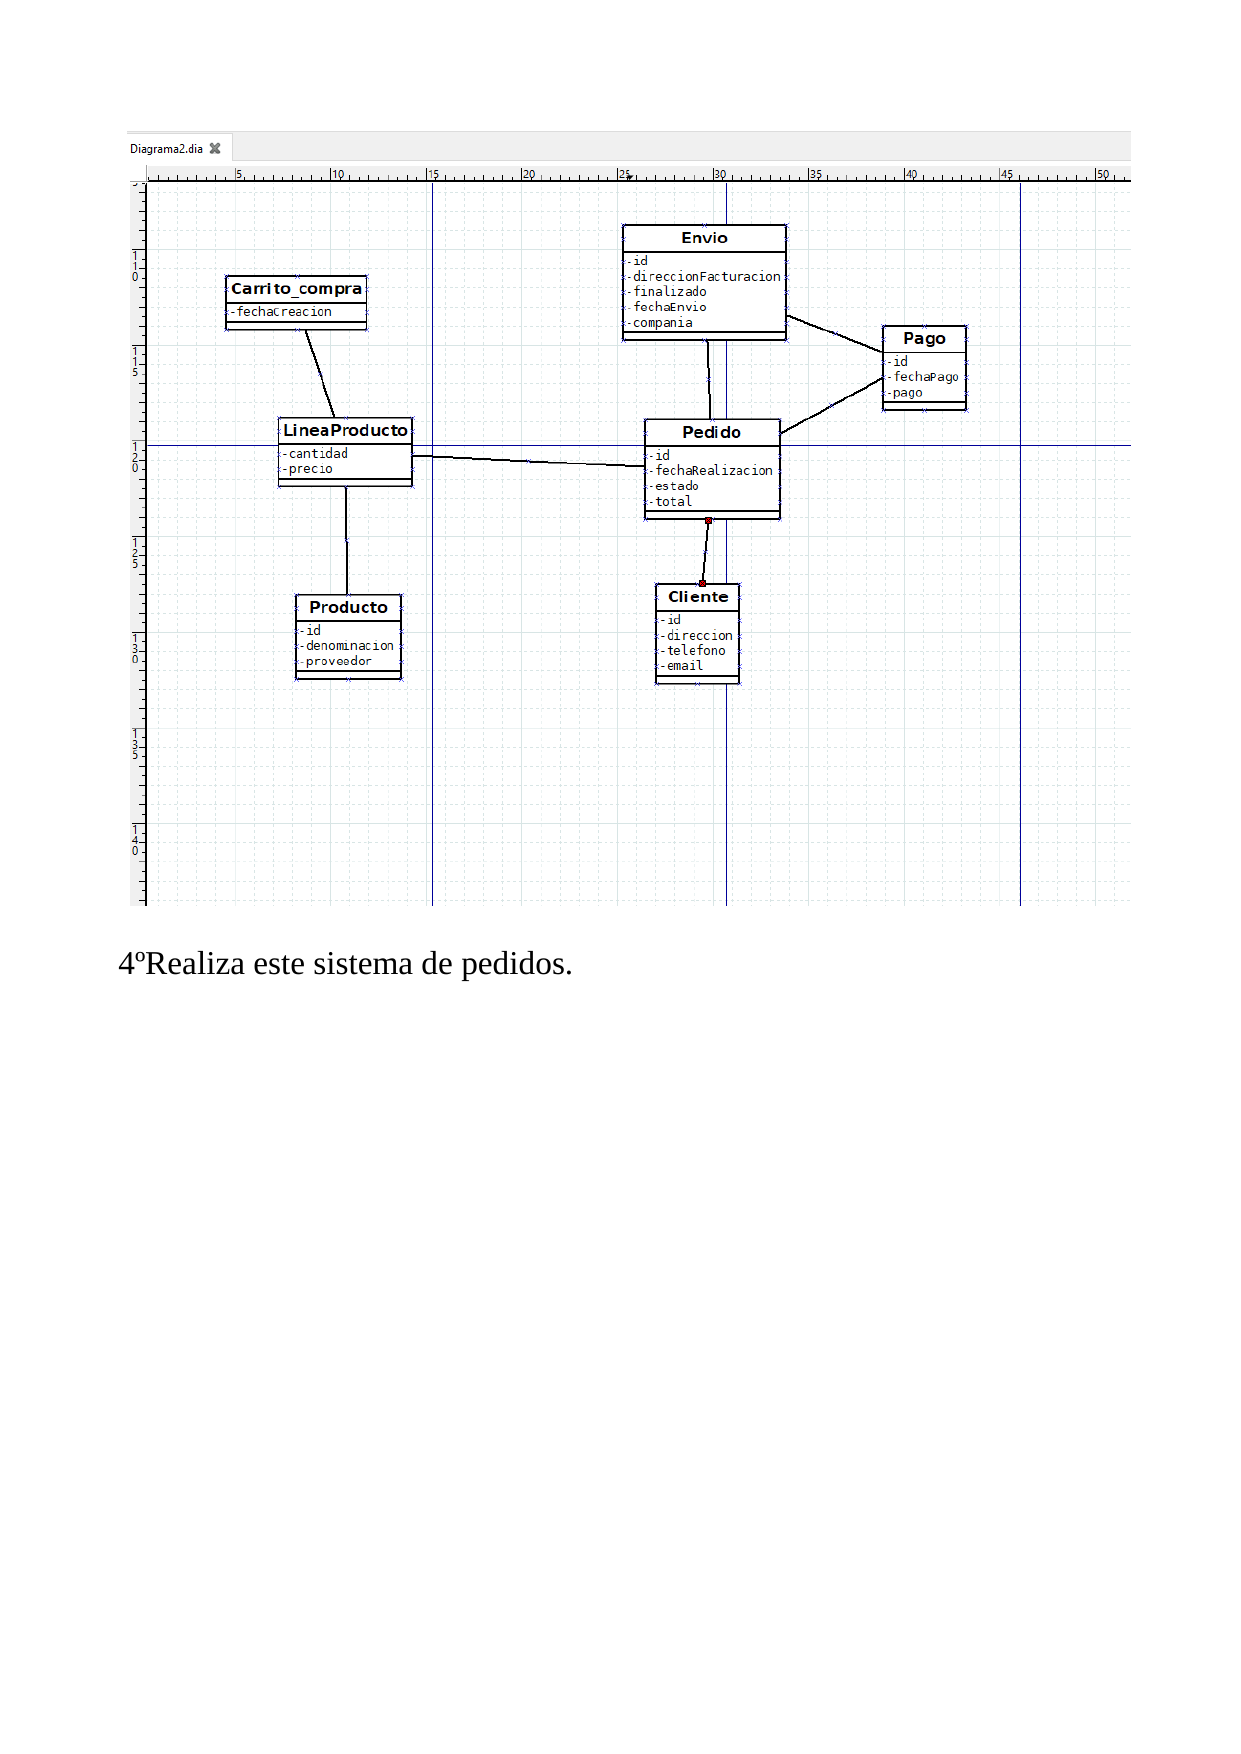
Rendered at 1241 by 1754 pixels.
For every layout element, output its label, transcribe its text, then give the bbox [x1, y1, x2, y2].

text 4ºRealiza este sistema de pedidos. [118, 943, 1122, 982]
picture [127, 131, 1131, 906]
